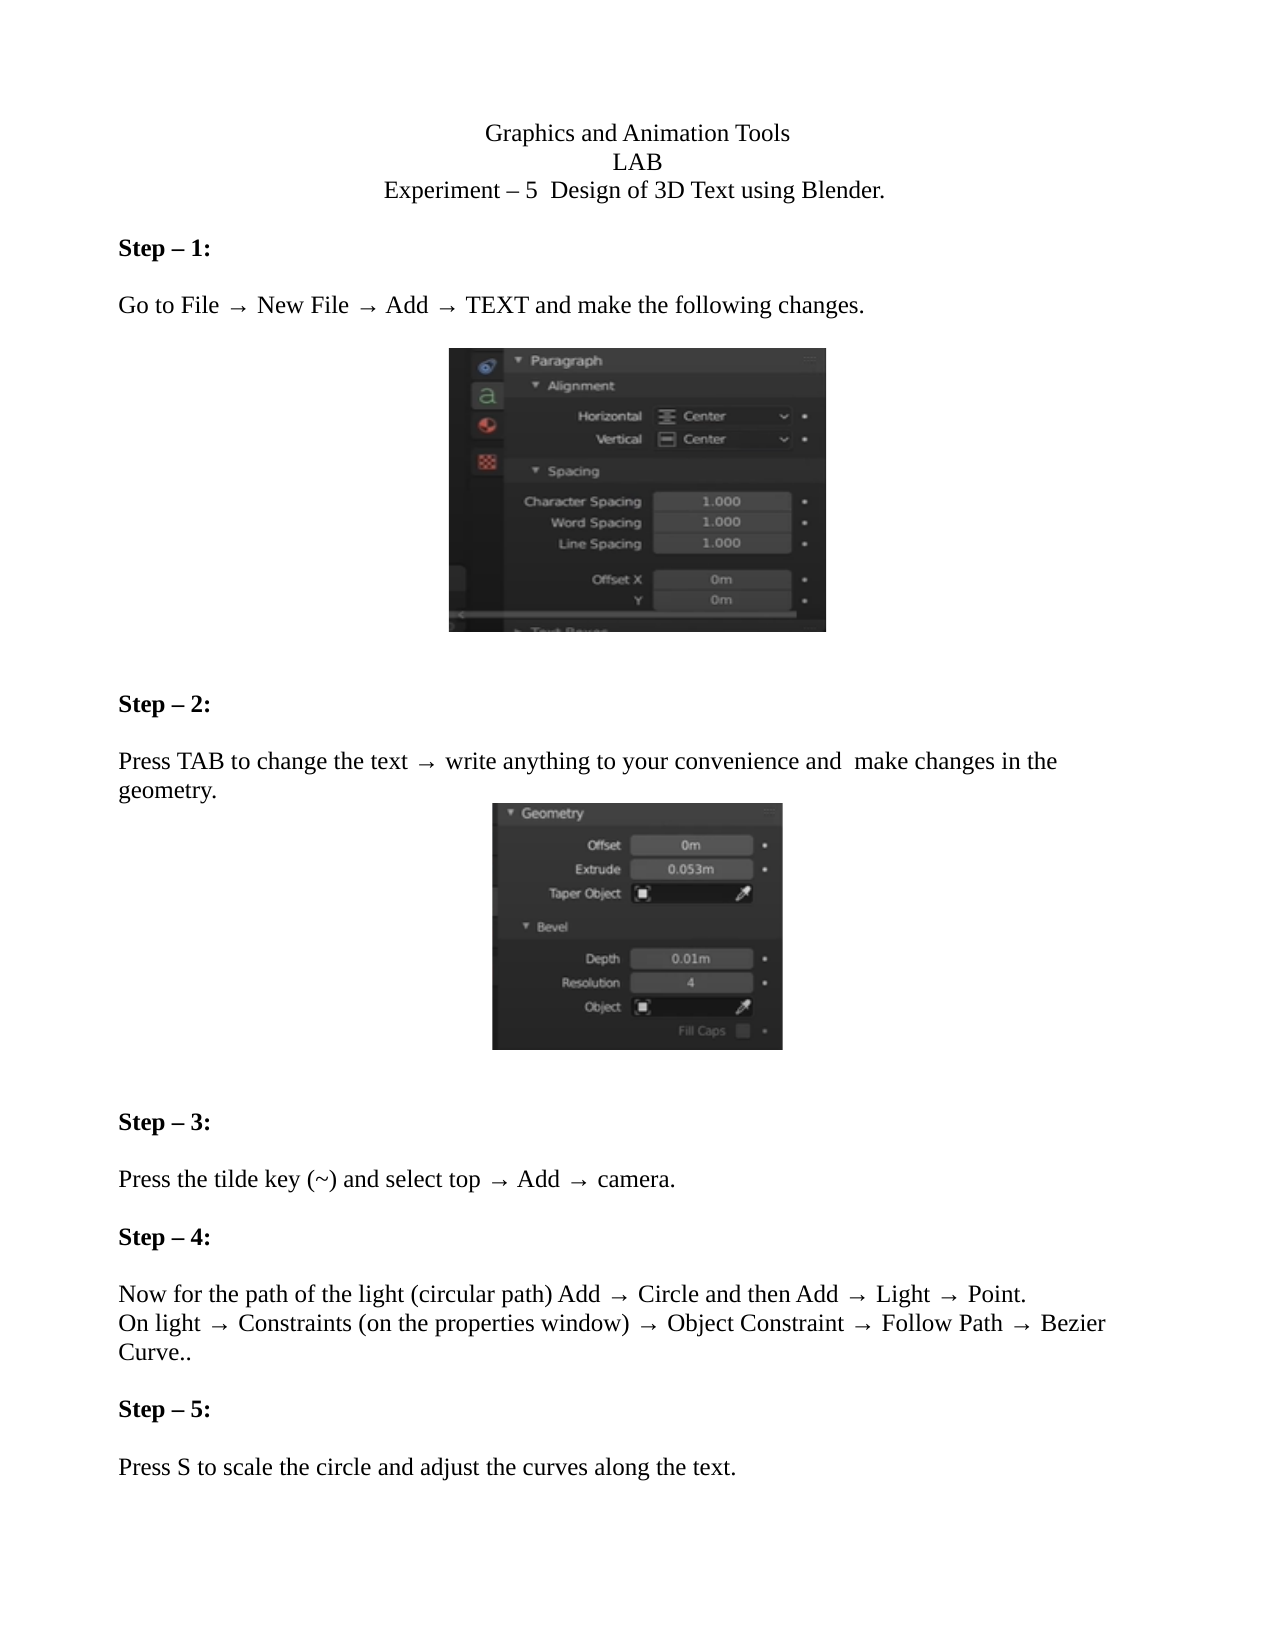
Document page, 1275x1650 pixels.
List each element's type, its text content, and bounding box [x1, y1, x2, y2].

text Graphics and Animation Tools [118, 118, 1157, 147]
text Press S to scale the circle and adjust the curves along the text. [118, 1452, 1157, 1480]
text Step – 1: [118, 233, 1157, 262]
picture [492, 803, 783, 1050]
text Step – 3: [118, 1107, 1157, 1135]
picture [448, 348, 827, 632]
text Press the tilde key (~) and select top → Add → camera. [118, 1164, 1157, 1193]
text Step – 4: [118, 1222, 1157, 1250]
text On light → Constraints (on the properties window) → Object Constraint → Follow Path → Bezier Curve.. [118, 1308, 1157, 1365]
text LAB [118, 147, 1157, 176]
text Experiment – 5 Design of 3D Text using Blender. [118, 176, 1157, 204]
text Now for the path of the light (circular path) Add → Circle and then Add → Light → Point. [118, 1279, 1157, 1308]
text Press TAB to change the text → write anything to your convenience and make changes in the geometry. [118, 746, 1157, 804]
text Step – 5: [118, 1394, 1157, 1423]
text Go to File → New File → Add → TEXT and make the following changes. [118, 291, 1157, 319]
text Step – 2: [118, 689, 1157, 718]
